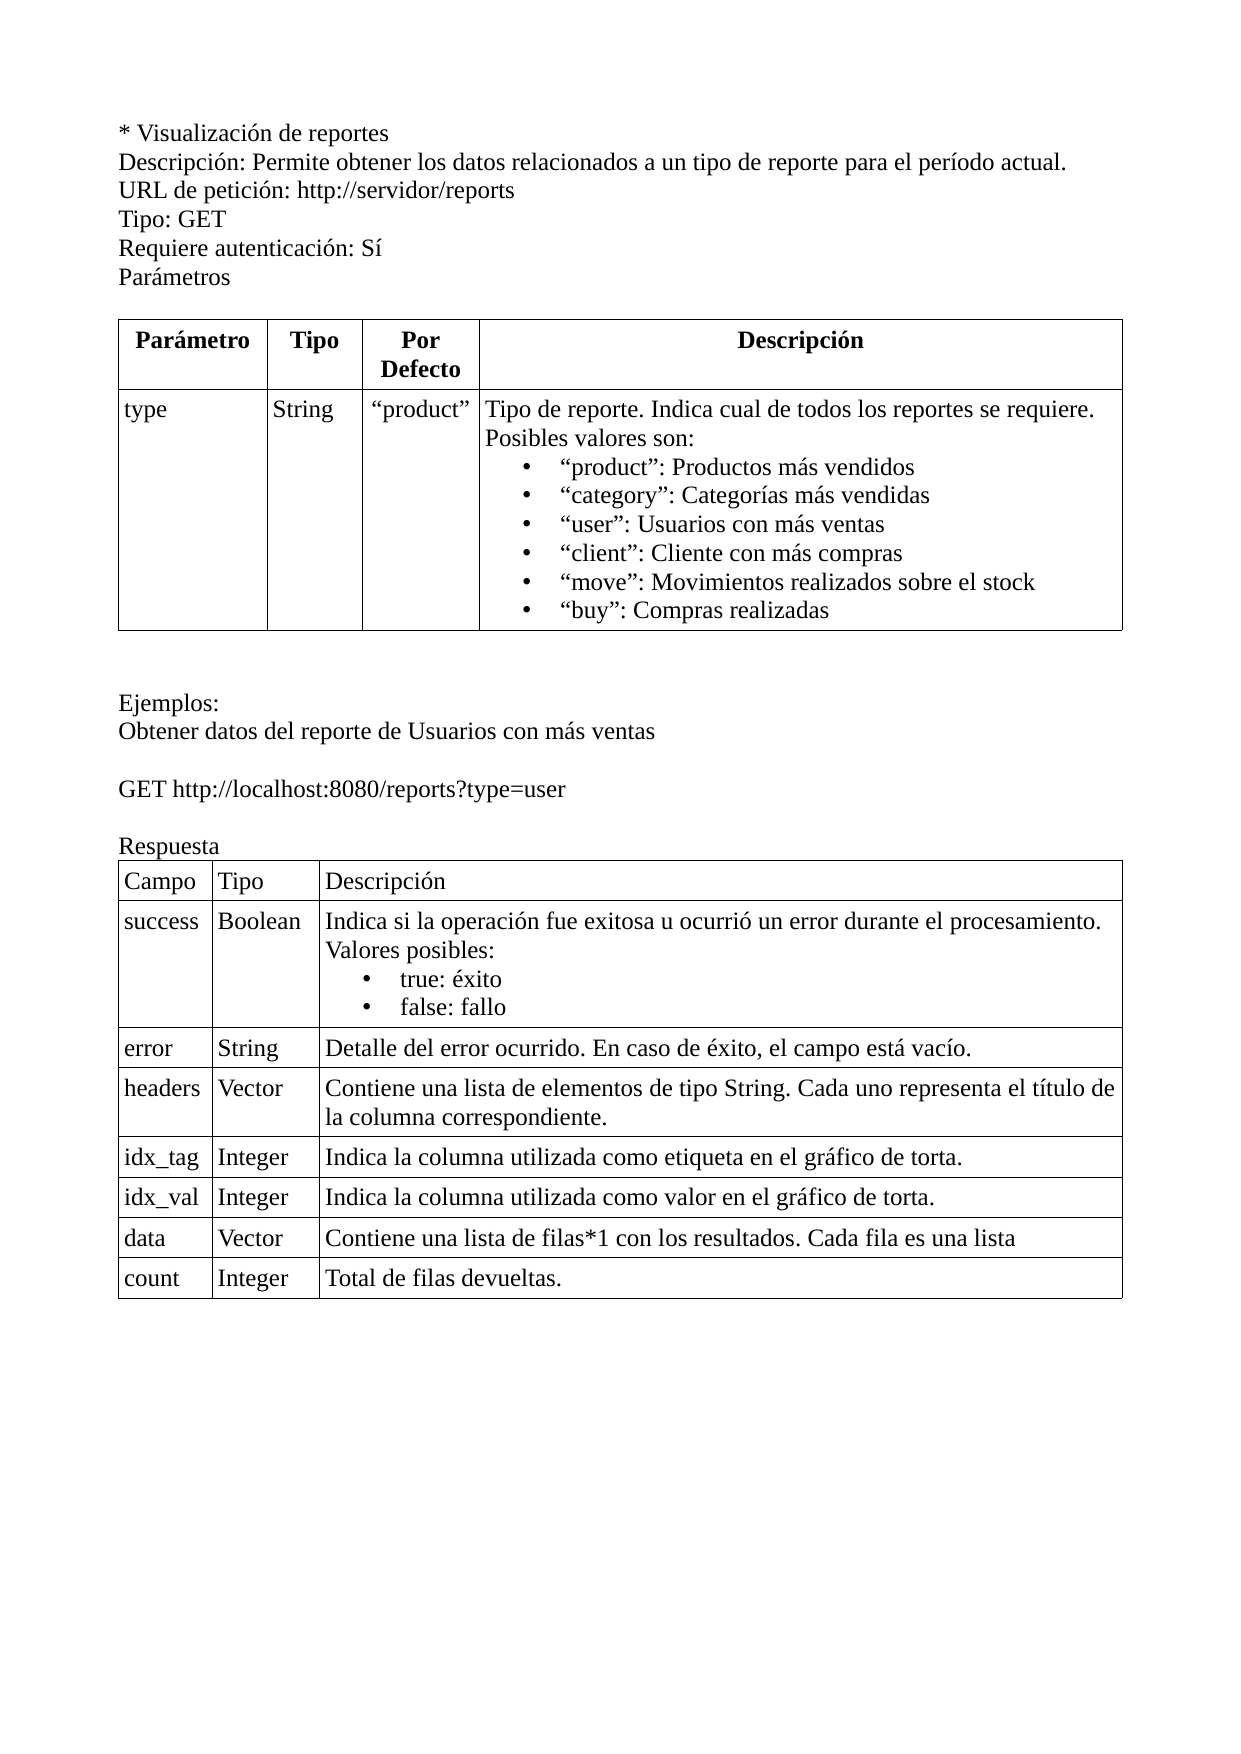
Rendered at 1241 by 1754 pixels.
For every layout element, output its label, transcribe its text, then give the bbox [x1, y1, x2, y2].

table_cell data [119, 1218, 212, 1257]
table_cell success [119, 901, 212, 1027]
text Tipo: GET [118, 204, 1122, 233]
table_cell headers [119, 1068, 212, 1136]
text Parámetros [118, 262, 1122, 291]
table_header Descripción [480, 320, 1122, 388]
text GET http://localhost:8080/reports?type=user [118, 774, 1122, 803]
table_cell Total de filas devueltas. [320, 1258, 1122, 1298]
table_cell Integer [213, 1178, 319, 1217]
table_cell Integer [213, 1137, 319, 1177]
table_cell String [268, 390, 362, 630]
table_cell Indica la columna utilizada como valor en el gráfico de torta. [320, 1178, 1122, 1217]
table_cell Contiene una lista de elementos de tipo String. Cada uno representa el título de la columna correspondiente. [320, 1068, 1122, 1136]
table_header Tipo [268, 320, 362, 388]
table_cell idx_tag [119, 1137, 212, 1177]
table_cell Tipo de reporte. Indica cual de todos los reportes se requiere. Posibles valores son: “product”: Productos más vendidos “category”: Categorías más vendidas “user”: Usuarios con más ventas “client”: Cliente con más compras “move”: Movimientos realizados sobre el stock “buy”: Compras realizadas [480, 390, 1122, 630]
table_cell Vector [213, 1068, 319, 1136]
text Obtener datos del reporte de Usuarios con más ventas [118, 716, 1122, 745]
table_header Descripción [320, 861, 1122, 900]
text * Visualización de reportes [118, 118, 1122, 147]
text Ejemplos: [118, 688, 1122, 716]
table_header Parámetro [119, 320, 267, 388]
table_cell Contiene una lista de filas*1 con los resultados. Cada fila es una lista [320, 1218, 1122, 1257]
table_header Campo [119, 861, 212, 900]
table_cell Boolean [213, 901, 319, 1027]
table_header Por Defecto [363, 320, 479, 388]
table_cell “product” [363, 390, 479, 630]
table_cell Integer [213, 1258, 319, 1298]
table_header Tipo [213, 861, 319, 900]
text Descripción: Permite obtener los datos relacionados a un tipo de reporte para el período actual. [118, 147, 1122, 176]
text Respuesta [118, 831, 1122, 860]
table_cell Detalle del error ocurrido. En caso de éxito, el campo está vacío. [320, 1028, 1122, 1067]
table_cell Vector [213, 1218, 319, 1257]
table_cell error [119, 1028, 212, 1067]
table_cell String [213, 1028, 319, 1067]
table_cell count [119, 1258, 212, 1298]
table_cell Indica si la operación fue exitosa u ocurrió un error durante el procesamiento. Valores posibles: true: éxito false: fallo [320, 901, 1122, 1027]
table_cell type [119, 390, 267, 630]
text Requiere autenticación: Sí [118, 233, 1122, 262]
table_cell idx_val [119, 1178, 212, 1217]
text URL de petición: http://servidor/reports [118, 176, 1122, 204]
table_cell Indica la columna utilizada como etiqueta en el gráfico de torta. [320, 1137, 1122, 1177]
